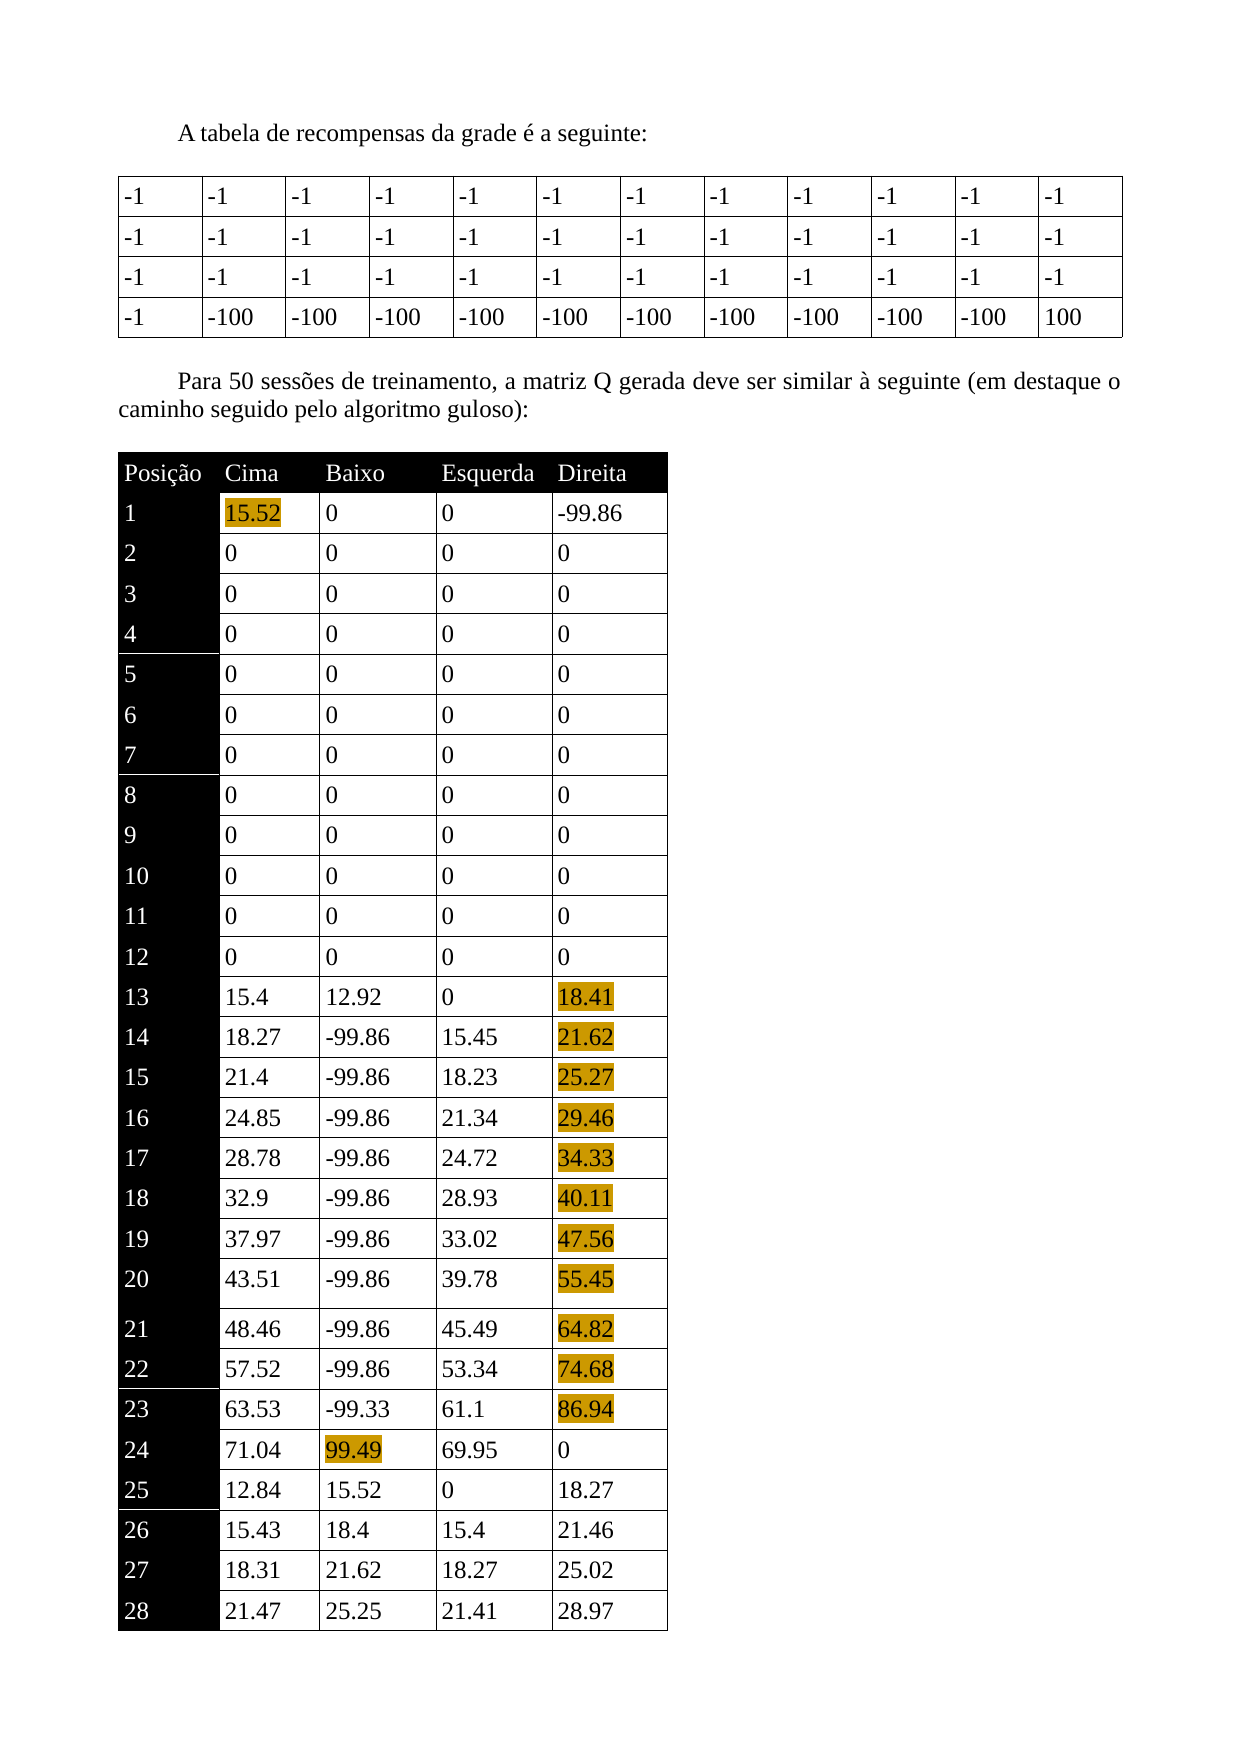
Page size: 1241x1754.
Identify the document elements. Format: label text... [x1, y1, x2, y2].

table_cell 24 [119, 1430, 219, 1469]
table_cell -1 [705, 257, 787, 297]
table_cell 0 [553, 1430, 667, 1469]
table_cell 0 [553, 816, 667, 855]
table_cell 18.41 [553, 977, 667, 1016]
table_header -1 [119, 177, 202, 216]
table_cell 15.52 [220, 493, 319, 533]
table_cell 4 [119, 614, 219, 653]
table_cell 0 [220, 614, 319, 653]
table_cell 14 [119, 1017, 219, 1057]
table_cell 18.27 [553, 1470, 667, 1509]
table_cell 21 [119, 1309, 219, 1348]
table_cell 23 [119, 1390, 219, 1429]
table_cell 12.84 [220, 1470, 319, 1509]
table_cell 18.31 [220, 1551, 319, 1590]
table_cell -99.86 [320, 1017, 436, 1057]
table_cell 0 [220, 735, 319, 774]
table_cell 5 [119, 655, 219, 694]
table_cell 21.46 [553, 1511, 667, 1550]
table_header Baixo [320, 453, 436, 492]
table_cell 18.27 [220, 1017, 319, 1057]
table_cell 0 [553, 695, 667, 734]
table_header -1 [956, 177, 1038, 216]
table_cell -1 [788, 217, 871, 256]
table_cell 69.95 [437, 1430, 552, 1469]
table_cell 64.82 [553, 1309, 667, 1348]
table_cell 6 [119, 695, 219, 734]
table_cell 0 [553, 937, 667, 976]
table_cell -1 [1039, 257, 1122, 297]
table_cell -1 [537, 257, 620, 297]
text Para 50 sessões de treinamento, a matriz Q gerada deve ser similar à seguinte (em destaque o caminho seguido pelo algoritmo guloso): [118, 366, 1122, 423]
table_cell 0 [220, 695, 319, 734]
table_cell -99.86 [320, 1138, 436, 1178]
table_cell 47.56 [553, 1219, 667, 1258]
table_cell 0 [437, 937, 552, 976]
table_cell 0 [553, 776, 667, 815]
table_cell 16 [119, 1098, 219, 1137]
table_cell 15.43 [220, 1511, 319, 1550]
table_cell 9 [119, 816, 219, 855]
table_cell 99.49 [320, 1430, 436, 1469]
table_cell 0 [220, 896, 319, 936]
table_cell 28.78 [220, 1138, 319, 1178]
table_cell -100 [872, 298, 955, 337]
table_cell 0 [437, 534, 552, 573]
table_cell 20 [119, 1259, 219, 1308]
table_cell 7 [119, 735, 219, 774]
table_cell -99.86 [320, 1098, 436, 1137]
table_cell -1 [203, 257, 285, 297]
table_cell 21.34 [437, 1098, 552, 1137]
table_cell 2 [119, 534, 219, 573]
table_cell 0 [553, 614, 667, 653]
table_cell 28.93 [437, 1179, 552, 1218]
table_cell 0 [437, 574, 552, 613]
table_cell -100 [286, 298, 369, 337]
table_cell 0 [437, 816, 552, 855]
table_cell -1 [537, 217, 620, 256]
table_cell 57.52 [220, 1349, 319, 1388]
table_cell 43.51 [220, 1259, 319, 1308]
table_cell -1 [1039, 217, 1122, 256]
table_cell -99.86 [320, 1179, 436, 1218]
table_header Direita [553, 453, 667, 492]
table_cell 29.46 [553, 1098, 667, 1137]
table_cell 25.02 [553, 1551, 667, 1590]
table_cell 63.53 [220, 1390, 319, 1429]
table_cell -100 [370, 298, 453, 337]
table_cell 18.4 [320, 1511, 436, 1550]
table_cell 0 [320, 493, 436, 533]
table_cell 0 [437, 1470, 552, 1509]
table_cell 13 [119, 977, 219, 1016]
table_cell 28 [119, 1591, 219, 1630]
table_cell -1 [119, 217, 202, 256]
table_cell 61.1 [437, 1390, 552, 1429]
table_cell 0 [437, 977, 552, 1016]
table_cell 0 [220, 816, 319, 855]
table_header -1 [203, 177, 285, 216]
table_cell -99.86 [553, 493, 667, 533]
table_cell 0 [437, 655, 552, 694]
table_cell 0 [437, 695, 552, 734]
table_cell 19 [119, 1219, 219, 1258]
table_cell 40.11 [553, 1179, 667, 1218]
table_cell 55.45 [553, 1259, 667, 1308]
table_header -1 [788, 177, 871, 216]
table_cell 21.47 [220, 1591, 319, 1630]
table_cell 26 [119, 1511, 219, 1550]
table_cell 0 [220, 534, 319, 573]
table_cell 21.62 [553, 1017, 667, 1057]
table_cell 45.49 [437, 1309, 552, 1348]
table_header -1 [454, 177, 536, 216]
table_cell 21.4 [220, 1058, 319, 1097]
table_cell 25.25 [320, 1591, 436, 1630]
table_cell -100 [537, 298, 620, 337]
table_cell 27 [119, 1551, 219, 1590]
table_cell 0 [320, 614, 436, 653]
table_header -1 [621, 177, 704, 216]
table_cell 25.27 [553, 1058, 667, 1097]
table_cell 15.45 [437, 1017, 552, 1057]
table_cell -1 [454, 217, 536, 256]
table_cell -1 [956, 217, 1038, 256]
table_cell 0 [320, 735, 436, 774]
table_cell 32.9 [220, 1179, 319, 1218]
table_cell 0 [437, 856, 552, 895]
table_cell 12 [119, 937, 219, 976]
table_cell 8 [119, 776, 219, 815]
table_cell 18.27 [437, 1551, 552, 1590]
table_cell -1 [119, 298, 202, 337]
table_cell 39.78 [437, 1259, 552, 1308]
table_cell 0 [553, 896, 667, 936]
table_cell 0 [437, 896, 552, 936]
table_cell 0 [320, 856, 436, 895]
table_cell 22 [119, 1349, 219, 1388]
table_cell 3 [119, 574, 219, 613]
table_cell -1 [286, 257, 369, 297]
table_header -1 [705, 177, 787, 216]
table_cell -99.33 [320, 1390, 436, 1429]
table_cell 25 [119, 1470, 219, 1509]
table_cell -100 [956, 298, 1038, 337]
table_header -1 [1039, 177, 1122, 216]
table_cell 0 [320, 695, 436, 734]
table_cell 0 [320, 816, 436, 855]
table_cell 86.94 [553, 1390, 667, 1429]
table_header -1 [872, 177, 955, 216]
table_cell 11 [119, 896, 219, 936]
table_header -1 [370, 177, 453, 216]
table_cell -1 [621, 257, 704, 297]
table_cell -100 [788, 298, 871, 337]
table_cell 0 [220, 856, 319, 895]
table_cell -1 [705, 217, 787, 256]
table_cell 21.62 [320, 1551, 436, 1590]
table_cell 15.4 [437, 1511, 552, 1550]
table_cell -99.86 [320, 1219, 436, 1258]
table_cell 0 [320, 655, 436, 694]
table_header Esquerda [437, 453, 552, 492]
table_cell 0 [220, 655, 319, 694]
table_cell -100 [705, 298, 787, 337]
table_cell -1 [956, 257, 1038, 297]
table_cell 0 [553, 735, 667, 774]
table_cell 1 [119, 493, 219, 533]
table_cell -99.86 [320, 1349, 436, 1388]
table_cell 21.41 [437, 1591, 552, 1630]
table_cell 0 [553, 534, 667, 573]
table_cell -1 [203, 217, 285, 256]
table_cell 37.97 [220, 1219, 319, 1258]
table_header -1 [537, 177, 620, 216]
table_cell -1 [788, 257, 871, 297]
table_cell 15.4 [220, 977, 319, 1016]
table_cell -1 [119, 257, 202, 297]
table_header Posição [119, 453, 219, 492]
text A tabela de recompensas da grade é a seguinte: [118, 118, 1122, 147]
table_cell -1 [872, 217, 955, 256]
table_cell 34.33 [553, 1138, 667, 1178]
table_cell -99.86 [320, 1259, 436, 1308]
table_cell 0 [320, 937, 436, 976]
table_cell 0 [220, 574, 319, 613]
table_cell 18 [119, 1179, 219, 1218]
table_cell -1 [370, 257, 453, 297]
table_cell -100 [621, 298, 704, 337]
table_cell 0 [437, 614, 552, 653]
table_cell -1 [621, 217, 704, 256]
table_cell 0 [553, 574, 667, 613]
table_cell 24.72 [437, 1138, 552, 1178]
table_header Cima [220, 453, 319, 492]
table_cell 15.52 [320, 1470, 436, 1509]
table_cell 100 [1039, 298, 1122, 337]
table_cell 0 [220, 937, 319, 976]
table_cell 0 [553, 856, 667, 895]
table_cell 0 [220, 776, 319, 815]
table_cell 0 [320, 574, 436, 613]
table_cell 28.97 [553, 1591, 667, 1630]
table_cell -100 [454, 298, 536, 337]
table_cell 33.02 [437, 1219, 552, 1258]
table_cell 0 [553, 655, 667, 694]
table_cell -1 [872, 257, 955, 297]
table_cell 0 [437, 493, 552, 533]
table_cell 24.85 [220, 1098, 319, 1137]
table_cell 71.04 [220, 1430, 319, 1469]
table_cell 0 [320, 534, 436, 573]
table_cell 53.34 [437, 1349, 552, 1388]
table_cell 0 [320, 896, 436, 936]
table_cell 0 [320, 776, 436, 815]
table_cell 15 [119, 1058, 219, 1097]
table_cell 17 [119, 1138, 219, 1178]
table_cell -99.86 [320, 1058, 436, 1097]
table_cell 0 [437, 735, 552, 774]
table_cell 74.68 [553, 1349, 667, 1388]
table_cell -100 [203, 298, 285, 337]
table_cell -1 [286, 217, 369, 256]
table_cell 18.23 [437, 1058, 552, 1097]
table_cell 12.92 [320, 977, 436, 1016]
table_cell 48.46 [220, 1309, 319, 1348]
table_cell 0 [437, 776, 552, 815]
table_cell -1 [370, 217, 453, 256]
table_cell -1 [454, 257, 536, 297]
table_cell 10 [119, 856, 219, 895]
table_header -1 [286, 177, 369, 216]
table_cell -99.86 [320, 1309, 436, 1348]
